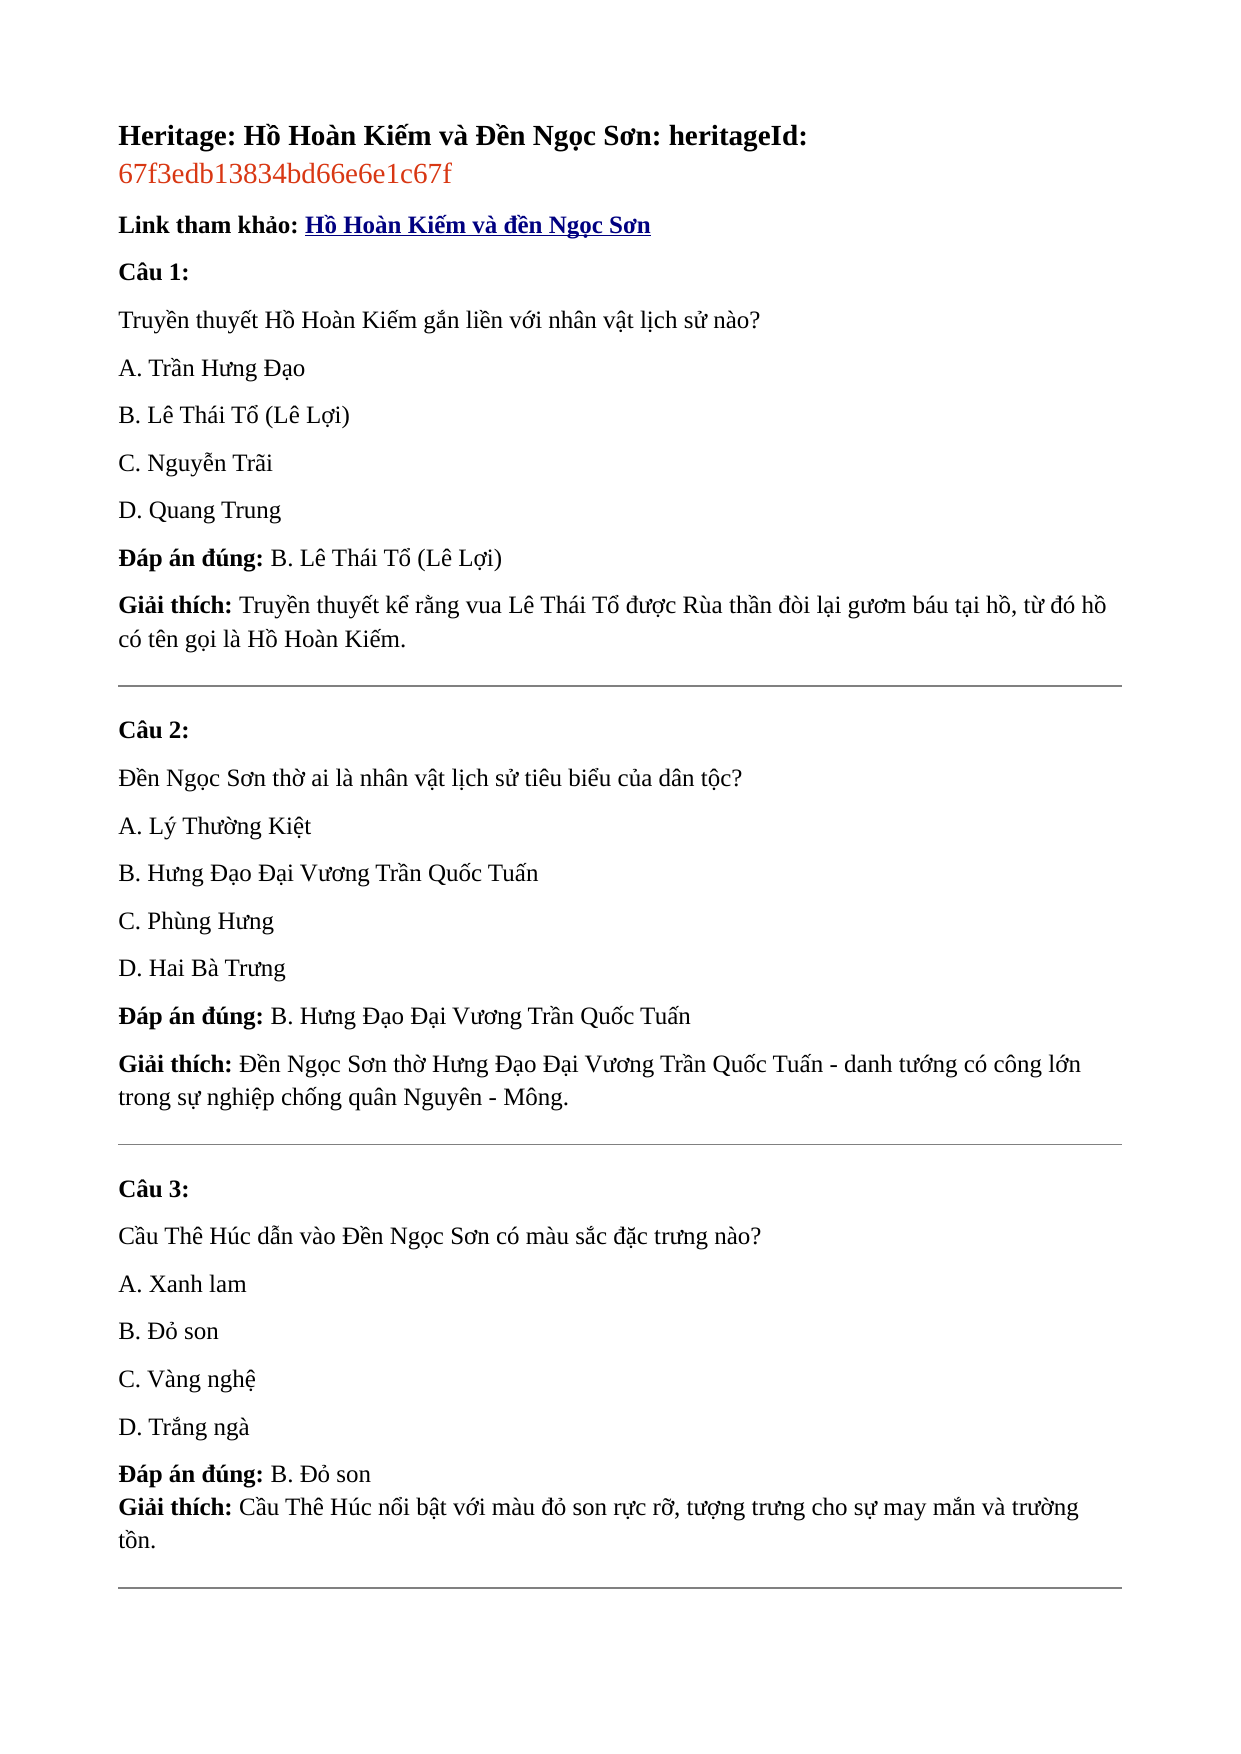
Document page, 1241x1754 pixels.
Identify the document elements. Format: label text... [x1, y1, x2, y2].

text C. Phùng Hưng [118, 906, 1122, 935]
text B. Hưng Đạo Đại Vương Trần Quốc Tuấn [118, 858, 1122, 887]
text Giải thích: Truyền thuyết kể rằng vua Lê Thái Tổ được Rùa thần đòi lại gươm báu tại hồ, từ đó hồ có tên gọi là Hồ Hoàn Kiếm. [118, 591, 1122, 652]
text Link tham khảo: Hồ Hoàn Kiếm và đền Ngọc Sơn [118, 210, 1122, 238]
text Giải thích: Đền Ngọc Sơn thờ Hưng Đạo Đại Vương Trần Quốc Tuấn - danh tướng có công lớn trong sự nghiệp chống quân Nguyên - Mông. [118, 1049, 1122, 1111]
text B. Lê Thái Tổ (Lê Lợi) [118, 400, 1122, 429]
text Câu 1: [118, 257, 1122, 286]
text Truyền thuyết Hồ Hoàn Kiếm gắn liền với nhân vật lịch sử nào? [118, 305, 1122, 334]
text Đáp án đúng: B. Lê Thái Tổ (Lê Lợi) [118, 543, 1122, 572]
text A. Lý Thường Kiệt [118, 811, 1122, 839]
text Câu 3: [118, 1174, 1122, 1202]
text Đền Ngọc Sơn thờ ai là nhân vật lịch sử tiêu biểu của dân tộc? [118, 763, 1122, 792]
text A. Trần Hưng Đạo [118, 353, 1122, 381]
text C. Vàng nghệ [118, 1364, 1122, 1393]
text D. Hai Bà Trưng [118, 953, 1122, 982]
text Đáp án đúng: B. Hưng Đạo Đại Vương Trần Quốc Tuấn [118, 1001, 1122, 1030]
text Cầu Thê Húc dẫn vào Đền Ngọc Sơn có màu sắc đặc trưng nào? [118, 1221, 1122, 1250]
text A. Xanh lam [118, 1269, 1122, 1298]
text D. Trắng ngà [118, 1412, 1122, 1440]
text Câu 2: [118, 716, 1122, 744]
text Đáp án đúng: B. Đỏ son Giải thích: Cầu Thê Húc nổi bật với màu đỏ son rực rỡ, tượng trưng cho sự may mắn và trường tồn. [118, 1459, 1122, 1554]
text D. Quang Trung [118, 495, 1122, 524]
text Heritage: Hồ Hoàn Kiếm và Đền Ngọc Sơn: heritageId: 67f3edb13834bd66e6e1c67f [118, 118, 1122, 190]
text C. Nguyễn Trãi [118, 448, 1122, 477]
text B. Đỏ son [118, 1316, 1122, 1345]
